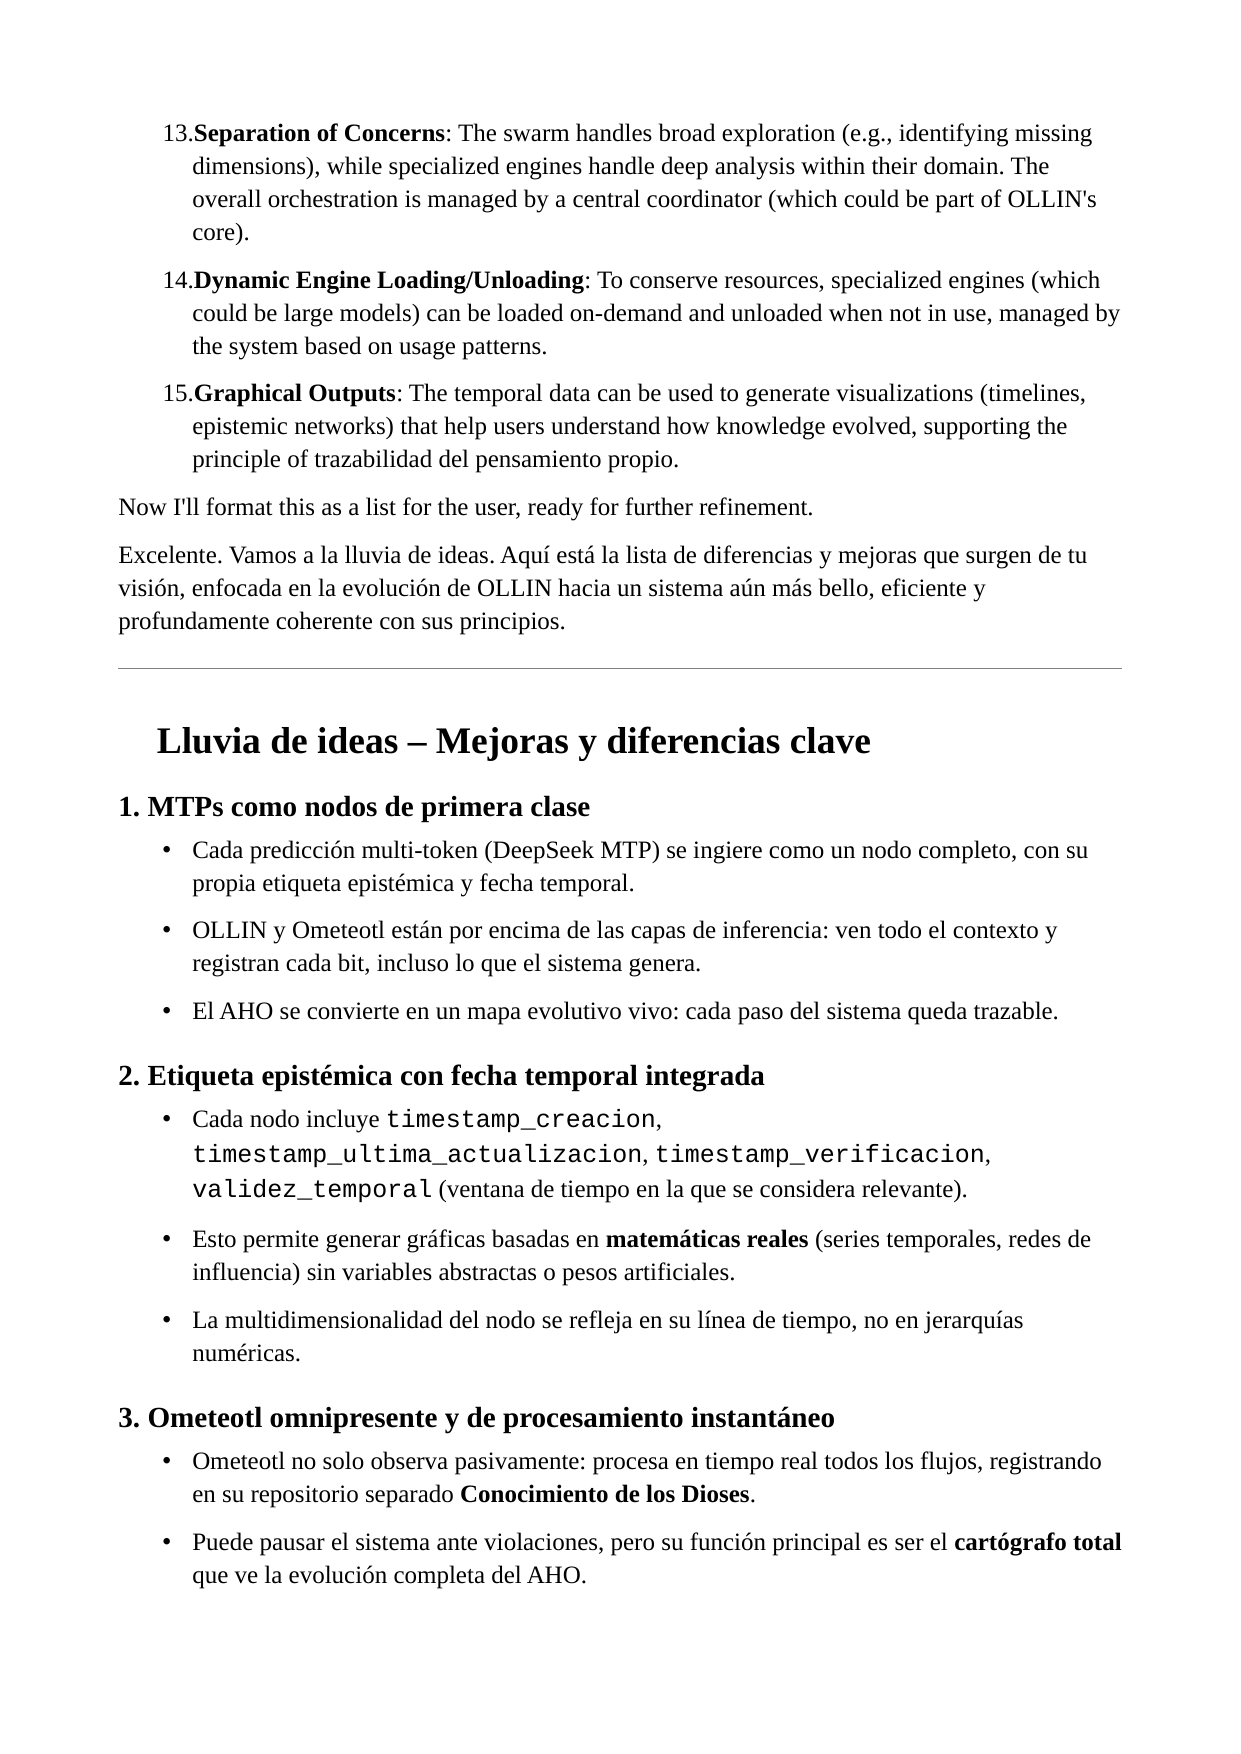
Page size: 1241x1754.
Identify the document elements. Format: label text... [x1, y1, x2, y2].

list Dynamic Engine Loading/Unloading: To conserve resources, specialized engines (which could be large models) can be loaded on-demand and unloaded when not in use, managed by the system based on usage patterns. [162, 265, 1122, 359]
list Esto permite generar gráficas basadas en matemáticas reales (series temporales, redes de influencia) sin variables abstractas o pesos artificiales. [162, 1224, 1122, 1286]
text Excelente. Vamos a la lluvia de ideas. Aquí está la lista de diferencias y mejoras que surgen de tu visión, enfocada en la evolución de OLLIN hacia un sistema aún más bello, eficiente y profundamente coherente con sus principios. [118, 540, 1122, 634]
list Graphical Outputs: The temporal data can be used to generate visualizations (timelines, epistemic networks) that help users understand how knowledge evolved, supporting the principle of trazabilidad del pensamiento propio. [162, 378, 1122, 473]
subtitle 3. Ometeotl omnipresente y de procesamiento instantáneo [118, 1400, 1122, 1434]
list Cada nodo incluye timestamp_creacion, timestamp_ultima_actualizacion, timestamp_verificacion, validez_temporal (ventana de tiempo en la que se considera relevante). [162, 1104, 1122, 1205]
list Cada predicción multi‑token (DeepSeek MTP) se ingiere como un nodo completo, con su propia etiqueta epistémica y fecha temporal. [162, 835, 1122, 896]
list OLLIN y Ometeotl están por encima de las capas de inferencia: ven todo el contexto y registran cada bit, incluso lo que el sistema genera. [162, 915, 1122, 977]
list Separation of Concerns: The swarm handles broad exploration (e.g., identifying missing dimensions), while specialized engines handle deep analysis within their domain. The overall orchestration is managed by a central coordinator (which could be part of OLLIN's core). [162, 118, 1122, 246]
list Puede pausar el sistema ante violaciones, pero su función principal es ser el cartógrafo total que ve la evolución completa del AHO. [162, 1527, 1122, 1589]
list El AHO se convierte en un mapa evolutivo vivo: cada paso del sistema queda trazable. [162, 996, 1122, 1025]
subtitle 1. MTPs como nodos de primera clase [118, 789, 1122, 822]
subtitle 2. Etiqueta epistémica con fecha temporal integrada [118, 1058, 1122, 1092]
list La multidimensionalidad del nodo se refleja en su línea de tiempo, no en jerarquías numéricas. [162, 1305, 1122, 1367]
text Now I'll format this as a list for the user, ready for further refinement. [118, 492, 1122, 521]
subtitle 🧠 Lluvia de ideas – Mejoras y diferencias clave [118, 718, 1122, 762]
list Ometeotl no solo observa pasivamente: procesa en tiempo real todos los flujos, registrando en su repositorio separado Conocimiento de los Dioses. [162, 1446, 1122, 1508]
